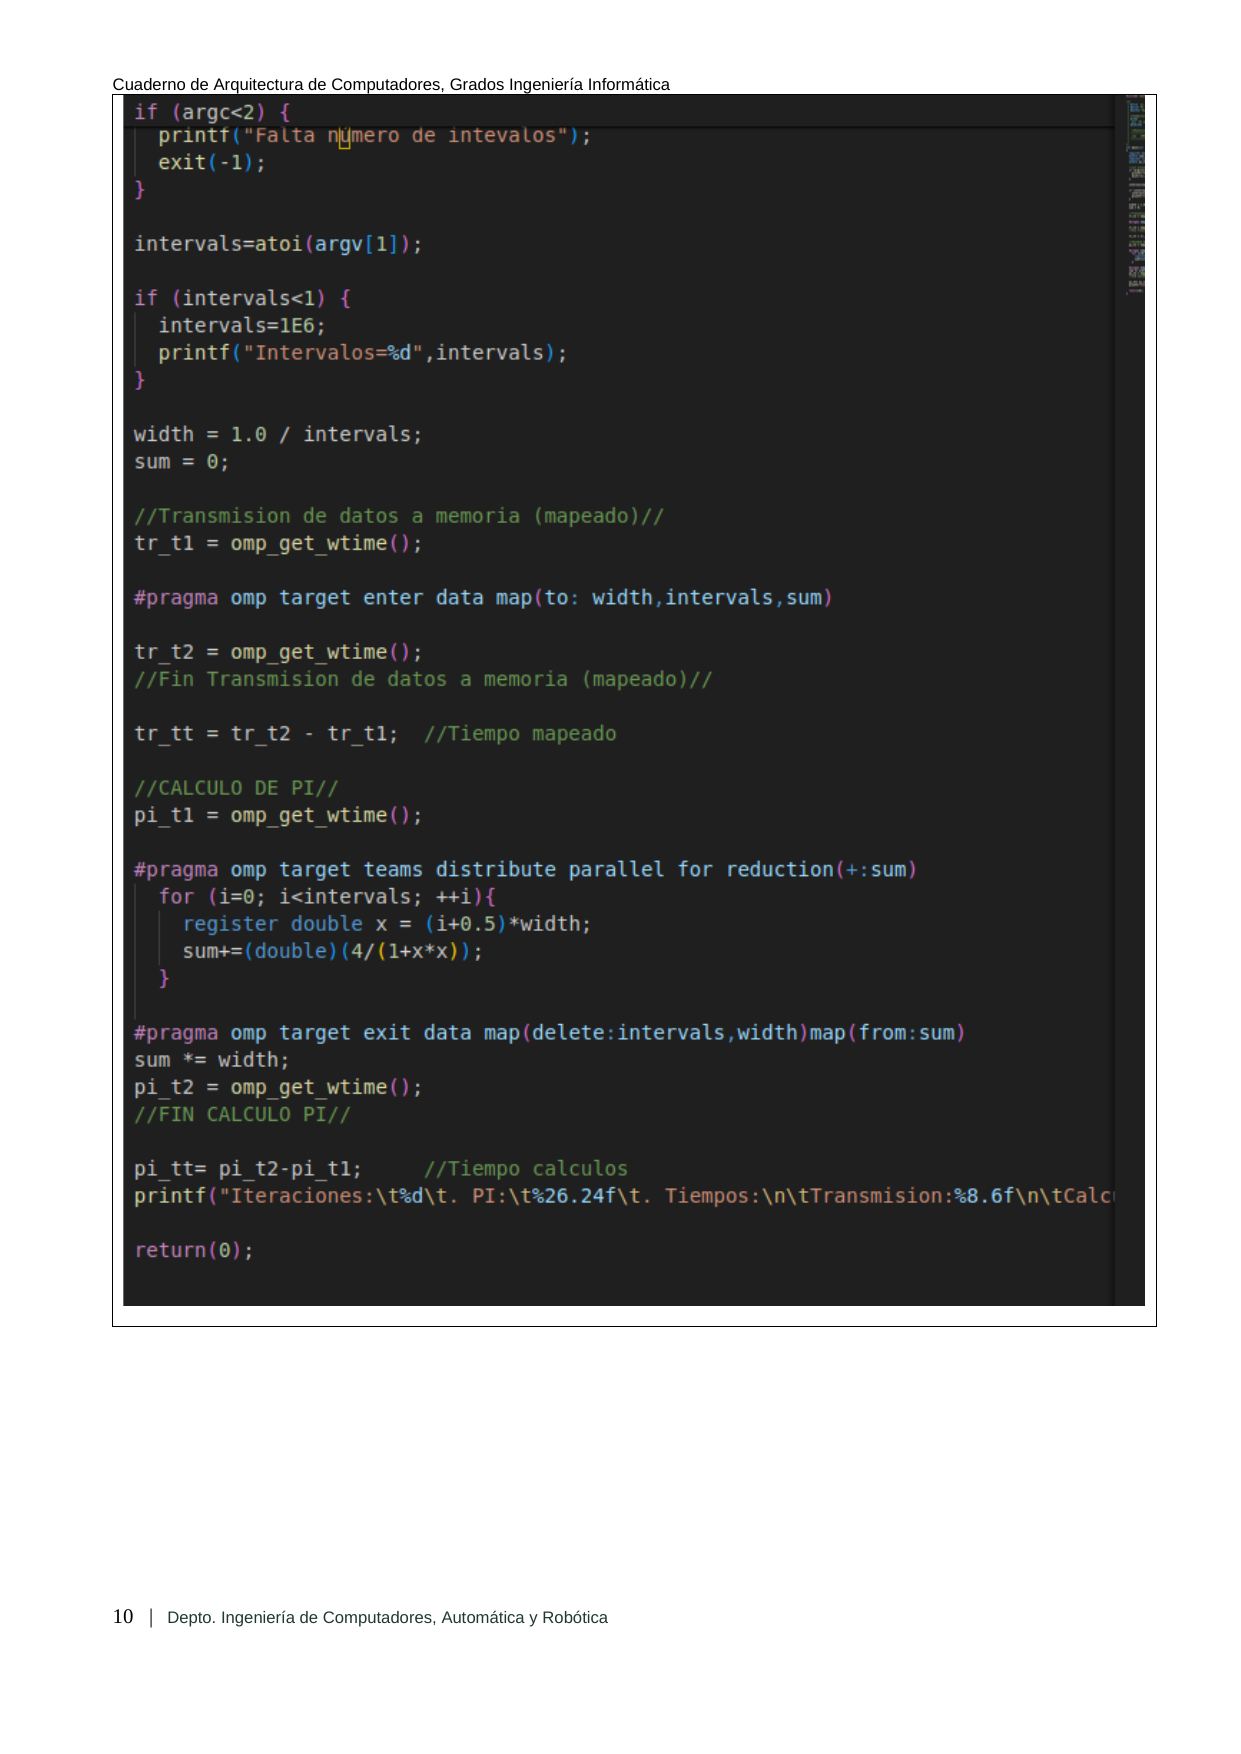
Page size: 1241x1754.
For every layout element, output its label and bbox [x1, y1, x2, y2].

picture [123, 95, 1145, 1306]
table_header [113, 95, 123, 1326]
table_header [1145, 95, 1156, 1326]
